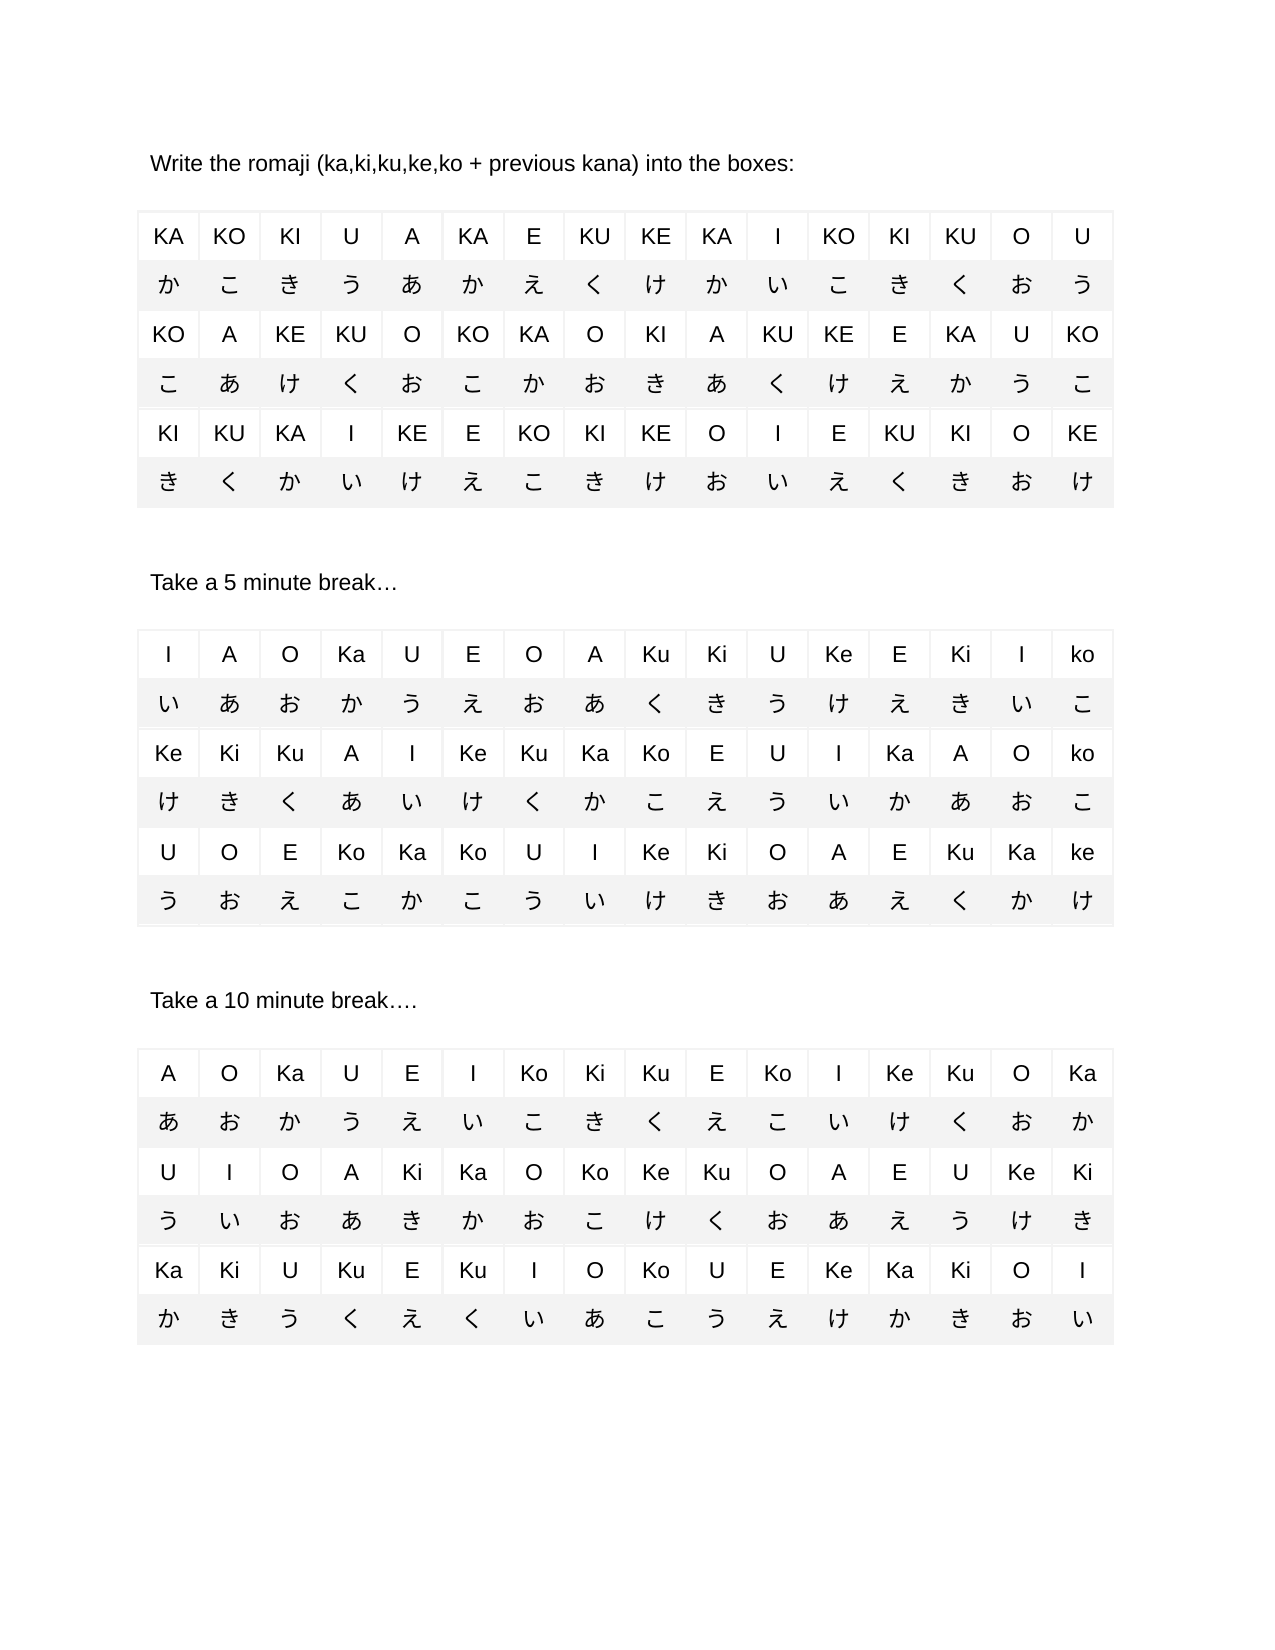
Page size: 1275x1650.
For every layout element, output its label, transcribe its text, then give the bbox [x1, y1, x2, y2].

table_cell お [200, 878, 259, 924]
table_cell お [992, 262, 1051, 309]
table_cell う [261, 1296, 320, 1343]
table_cell KE [626, 410, 685, 457]
text Take a 10 minute break…. [150, 987, 1125, 1013]
table_cell け [383, 459, 441, 506]
table_cell か [870, 1296, 929, 1343]
table_header O [200, 1050, 259, 1097]
table_cell U [748, 730, 807, 777]
table_cell Ke [809, 1247, 868, 1294]
table_cell お [261, 1198, 320, 1244]
table_cell ko [1053, 730, 1112, 777]
table_cell Ka [992, 828, 1051, 875]
table_cell KU [870, 410, 929, 457]
table_cell か [565, 779, 624, 826]
table_header A [139, 1050, 198, 1097]
table_cell KU [322, 311, 381, 358]
table_cell E [870, 828, 929, 875]
table_header E [870, 631, 929, 678]
table_header KO [809, 213, 868, 260]
table_cell KA [261, 410, 320, 457]
table_cell う [139, 878, 198, 924]
table_cell Ka [870, 730, 929, 777]
table_cell I [1053, 1247, 1112, 1294]
table_cell ke [1053, 828, 1112, 875]
table_cell い [748, 262, 807, 309]
table_cell こ [1053, 360, 1112, 407]
table_cell う [931, 1198, 990, 1244]
table_cell こ [626, 1296, 685, 1343]
table_cell か [687, 262, 746, 309]
table_cell KI [139, 410, 198, 457]
table_cell い [200, 1198, 259, 1244]
table_cell こ [626, 779, 685, 826]
table_cell こ [505, 459, 563, 506]
table_cell く [748, 360, 807, 407]
table_cell か [139, 1296, 198, 1343]
table_cell き [200, 1296, 259, 1343]
table_cell こ [505, 1099, 563, 1146]
table_cell あ [687, 360, 746, 407]
table_header E [383, 1050, 441, 1097]
table_cell お [992, 1099, 1051, 1146]
table_cell か [444, 262, 503, 309]
table_cell き [931, 1296, 990, 1343]
table_cell き [383, 1198, 441, 1244]
table_cell U [505, 828, 563, 875]
table_cell KO [139, 311, 198, 358]
table_cell え [809, 459, 868, 506]
table_cell う [505, 878, 563, 924]
table_cell え [383, 1099, 441, 1146]
table_header Ki [931, 631, 990, 678]
table_header Ko [748, 1050, 807, 1097]
table_cell E [809, 410, 868, 457]
table_cell こ [139, 360, 198, 407]
table_cell け [139, 779, 198, 826]
table_header U [1053, 213, 1112, 260]
table_cell あ [200, 680, 259, 727]
table_cell Ku [505, 730, 563, 777]
table_cell Ki [383, 1148, 441, 1195]
table_cell あ [139, 1099, 198, 1146]
table_cell け [626, 459, 685, 506]
table_cell Ko [444, 828, 503, 875]
table_cell Ku [687, 1148, 746, 1195]
table_cell KA [505, 311, 563, 358]
table_cell あ [809, 878, 868, 924]
table_cell か [261, 1099, 320, 1146]
table_cell O [992, 410, 1051, 457]
table_cell E [870, 1148, 929, 1195]
table_cell こ [1053, 779, 1112, 826]
table_header I [444, 1050, 503, 1097]
table_cell き [565, 459, 624, 506]
table_cell か [261, 459, 320, 506]
table_cell い [444, 1099, 503, 1146]
table_cell KA [931, 311, 990, 358]
table_cell お [748, 1198, 807, 1244]
table_cell か [505, 360, 563, 407]
table_header I [139, 631, 198, 678]
table_header Ki [687, 631, 746, 678]
table_header Ko [505, 1050, 563, 1097]
table_cell お [992, 459, 1051, 506]
table_cell く [870, 459, 929, 506]
table_cell KU [748, 311, 807, 358]
table_cell い [809, 779, 868, 826]
table_cell O [565, 311, 624, 358]
table_header U [322, 213, 381, 260]
table_cell え [870, 680, 929, 727]
table_cell け [444, 779, 503, 826]
table_cell あ [322, 779, 381, 826]
table_cell か [322, 680, 381, 727]
table_cell く [931, 1099, 990, 1146]
table_cell え [261, 878, 320, 924]
table_cell KE [1053, 410, 1112, 457]
table_header KA [444, 213, 503, 260]
table_cell く [322, 1296, 381, 1343]
table_header KE [626, 213, 685, 260]
table_cell U [931, 1148, 990, 1195]
table_cell U [139, 1148, 198, 1195]
table_cell Ke [626, 1148, 685, 1195]
table_cell O [992, 1247, 1051, 1294]
table_cell か [383, 878, 441, 924]
table_header Ku [626, 1050, 685, 1097]
table_cell KE [261, 311, 320, 358]
table_header Ki [565, 1050, 624, 1097]
table_cell Ka [139, 1247, 198, 1294]
table_cell I [748, 410, 807, 457]
table_header KI [870, 213, 929, 260]
table_cell え [505, 262, 563, 309]
table_cell お [383, 360, 441, 407]
table_cell Ka [870, 1247, 929, 1294]
table_header E [444, 631, 503, 678]
table_cell か [139, 262, 198, 309]
table_cell く [261, 779, 320, 826]
table_cell え [383, 1296, 441, 1343]
table_cell く [322, 360, 381, 407]
table_cell こ [1053, 680, 1112, 727]
table_cell O [565, 1247, 624, 1294]
table_cell く [931, 262, 990, 309]
table_cell I [809, 730, 868, 777]
table_cell KO [444, 311, 503, 358]
table_cell け [261, 360, 320, 407]
table_cell U [687, 1247, 746, 1294]
table_cell え [444, 680, 503, 727]
table_cell Ku [261, 730, 320, 777]
table_cell E [748, 1247, 807, 1294]
table_cell あ [322, 1198, 381, 1244]
table_cell か [992, 878, 1051, 924]
table_cell A [322, 1148, 381, 1195]
table_cell Ku [322, 1247, 381, 1294]
table_cell KO [505, 410, 563, 457]
table_cell こ [748, 1099, 807, 1146]
table_cell U [139, 828, 198, 875]
table_cell い [505, 1296, 563, 1343]
table_cell け [626, 878, 685, 924]
table_cell E [687, 730, 746, 777]
table_cell Ki [1053, 1148, 1112, 1195]
table_cell I [383, 730, 441, 777]
table_cell A [809, 828, 868, 875]
table_header U [322, 1050, 381, 1097]
table_cell け [626, 1198, 685, 1244]
table_cell お [261, 680, 320, 727]
table_cell こ [200, 262, 259, 309]
table_header I [992, 631, 1051, 678]
table_cell け [809, 1296, 868, 1343]
table_cell う [1053, 262, 1112, 309]
table_cell お [992, 779, 1051, 826]
table_cell お [687, 459, 746, 506]
table_cell こ [444, 360, 503, 407]
table_cell A [809, 1148, 868, 1195]
table_header O [261, 631, 320, 678]
table_cell お [505, 680, 563, 727]
table_cell う [748, 680, 807, 727]
table_cell く [626, 1099, 685, 1146]
table_cell け [1053, 878, 1112, 924]
table_cell か [870, 779, 929, 826]
table_cell Ke [626, 828, 685, 875]
table_cell O [261, 1148, 320, 1195]
table_header Ke [870, 1050, 929, 1097]
table_header KA [687, 213, 746, 260]
table_cell Ke [992, 1148, 1051, 1195]
table_cell か [931, 360, 990, 407]
table_cell U [261, 1247, 320, 1294]
table_cell O [992, 730, 1051, 777]
table_header Ku [626, 631, 685, 678]
table_cell KO [1053, 311, 1112, 358]
table_cell E [261, 828, 320, 875]
table_cell く [505, 779, 563, 826]
table_header KA [139, 213, 198, 260]
table_cell Ki [687, 828, 746, 875]
table_cell O [505, 1148, 563, 1195]
table_cell O [200, 828, 259, 875]
table_cell え [870, 878, 929, 924]
table_cell く [200, 459, 259, 506]
table_cell け [626, 262, 685, 309]
table_cell Ke [444, 730, 503, 777]
table_cell え [444, 459, 503, 506]
table_cell き [687, 878, 746, 924]
table_cell い [565, 878, 624, 924]
table_cell き [565, 1099, 624, 1146]
table_cell く [444, 1296, 503, 1343]
table_cell い [1053, 1296, 1112, 1343]
table_header O [992, 213, 1051, 260]
table_cell I [565, 828, 624, 875]
table_cell お [992, 1296, 1051, 1343]
table_cell Ka [444, 1148, 503, 1195]
table_header KU [565, 213, 624, 260]
table_cell き [931, 459, 990, 506]
table_cell E [870, 311, 929, 358]
table_cell O [383, 311, 441, 358]
table_cell き [139, 459, 198, 506]
table_cell え [870, 360, 929, 407]
table_cell KU [200, 410, 259, 457]
table_cell き [687, 680, 746, 727]
text Take a 5 minute break… [150, 568, 1125, 595]
table_header O [992, 1050, 1051, 1097]
table_cell け [870, 1099, 929, 1146]
table_cell き [200, 779, 259, 826]
table_cell Ka [383, 828, 441, 875]
table_cell A [322, 730, 381, 777]
table_cell け [1053, 459, 1112, 506]
table_cell O [748, 1148, 807, 1195]
table_cell え [687, 779, 746, 826]
table_cell お [200, 1099, 259, 1146]
table_cell お [505, 1198, 563, 1244]
table_cell い [809, 1099, 868, 1146]
table_cell I [505, 1247, 563, 1294]
table_cell い [748, 459, 807, 506]
table_cell う [992, 360, 1051, 407]
table_header A [200, 631, 259, 678]
table_cell え [748, 1296, 807, 1343]
table_cell け [809, 360, 868, 407]
table_header E [687, 1050, 746, 1097]
table_cell く [565, 262, 624, 309]
table_cell え [687, 1099, 746, 1146]
table_cell KE [809, 311, 868, 358]
table_cell き [1053, 1198, 1112, 1244]
table_cell い [139, 680, 198, 727]
table_cell お [748, 878, 807, 924]
table_cell Ko [565, 1148, 624, 1195]
table_cell E [444, 410, 503, 457]
table_cell Ka [565, 730, 624, 777]
table_cell Ko [322, 828, 381, 875]
table_header Ku [931, 1050, 990, 1097]
table_cell Ki [931, 1247, 990, 1294]
table_cell I [200, 1148, 259, 1195]
table_header Ke [809, 631, 868, 678]
table_cell あ [200, 360, 259, 407]
table_cell KI [565, 410, 624, 457]
table_header KO [200, 213, 259, 260]
table_header U [383, 631, 441, 678]
table_cell け [992, 1198, 1051, 1244]
table_cell Ki [200, 1247, 259, 1294]
table_cell E [383, 1247, 441, 1294]
table_cell う [687, 1296, 746, 1343]
table_cell く [931, 878, 990, 924]
table_cell KE [383, 410, 441, 457]
table_cell Ku [444, 1247, 503, 1294]
table_cell U [992, 311, 1051, 358]
table_cell う [383, 680, 441, 727]
table_cell Ko [626, 1247, 685, 1294]
table_cell う [139, 1198, 198, 1244]
table_cell I [322, 410, 381, 457]
table_cell う [322, 1099, 381, 1146]
table_header O [505, 631, 563, 678]
table_cell こ [565, 1198, 624, 1244]
table_cell お [565, 360, 624, 407]
table_cell Ki [200, 730, 259, 777]
table_cell あ [565, 1296, 624, 1343]
table_cell き [626, 360, 685, 407]
table_cell か [444, 1198, 503, 1244]
table_cell こ [809, 262, 868, 309]
table_cell い [322, 459, 381, 506]
table_cell い [383, 779, 441, 826]
table_header U [748, 631, 807, 678]
table_header Ka [1053, 1050, 1112, 1097]
table_cell Ku [931, 828, 990, 875]
table_cell A [931, 730, 990, 777]
table_cell く [626, 680, 685, 727]
table_cell O [687, 410, 746, 457]
table_header A [565, 631, 624, 678]
table_header KI [261, 213, 320, 260]
table_cell き [931, 680, 990, 727]
text Write the romaji (ka,ki,ku,ke,ko + previous kana) into the boxes: [150, 150, 1125, 176]
table_cell こ [322, 878, 381, 924]
table_header A [383, 213, 441, 260]
table_header I [748, 213, 807, 260]
table_cell き [870, 262, 929, 309]
table_cell い [992, 680, 1051, 727]
table_cell A [200, 311, 259, 358]
table_cell Ko [626, 730, 685, 777]
table_cell く [687, 1198, 746, 1244]
table_header ko [1053, 631, 1112, 678]
table_cell か [1053, 1099, 1112, 1146]
table_cell あ [931, 779, 990, 826]
table_header Ka [261, 1050, 320, 1097]
table_cell O [748, 828, 807, 875]
table_header E [505, 213, 563, 260]
table_cell A [687, 311, 746, 358]
table_header I [809, 1050, 868, 1097]
table_cell け [809, 680, 868, 727]
table_cell あ [809, 1198, 868, 1244]
table_cell こ [444, 878, 503, 924]
table_cell え [870, 1198, 929, 1244]
table_cell あ [565, 680, 624, 727]
table_cell KI [626, 311, 685, 358]
table_cell KI [931, 410, 990, 457]
table_cell う [322, 262, 381, 309]
table_cell あ [383, 262, 441, 309]
table_cell き [261, 262, 320, 309]
table_cell う [748, 779, 807, 826]
table_cell Ke [139, 730, 198, 777]
table_header KU [931, 213, 990, 260]
table_header Ka [322, 631, 381, 678]
